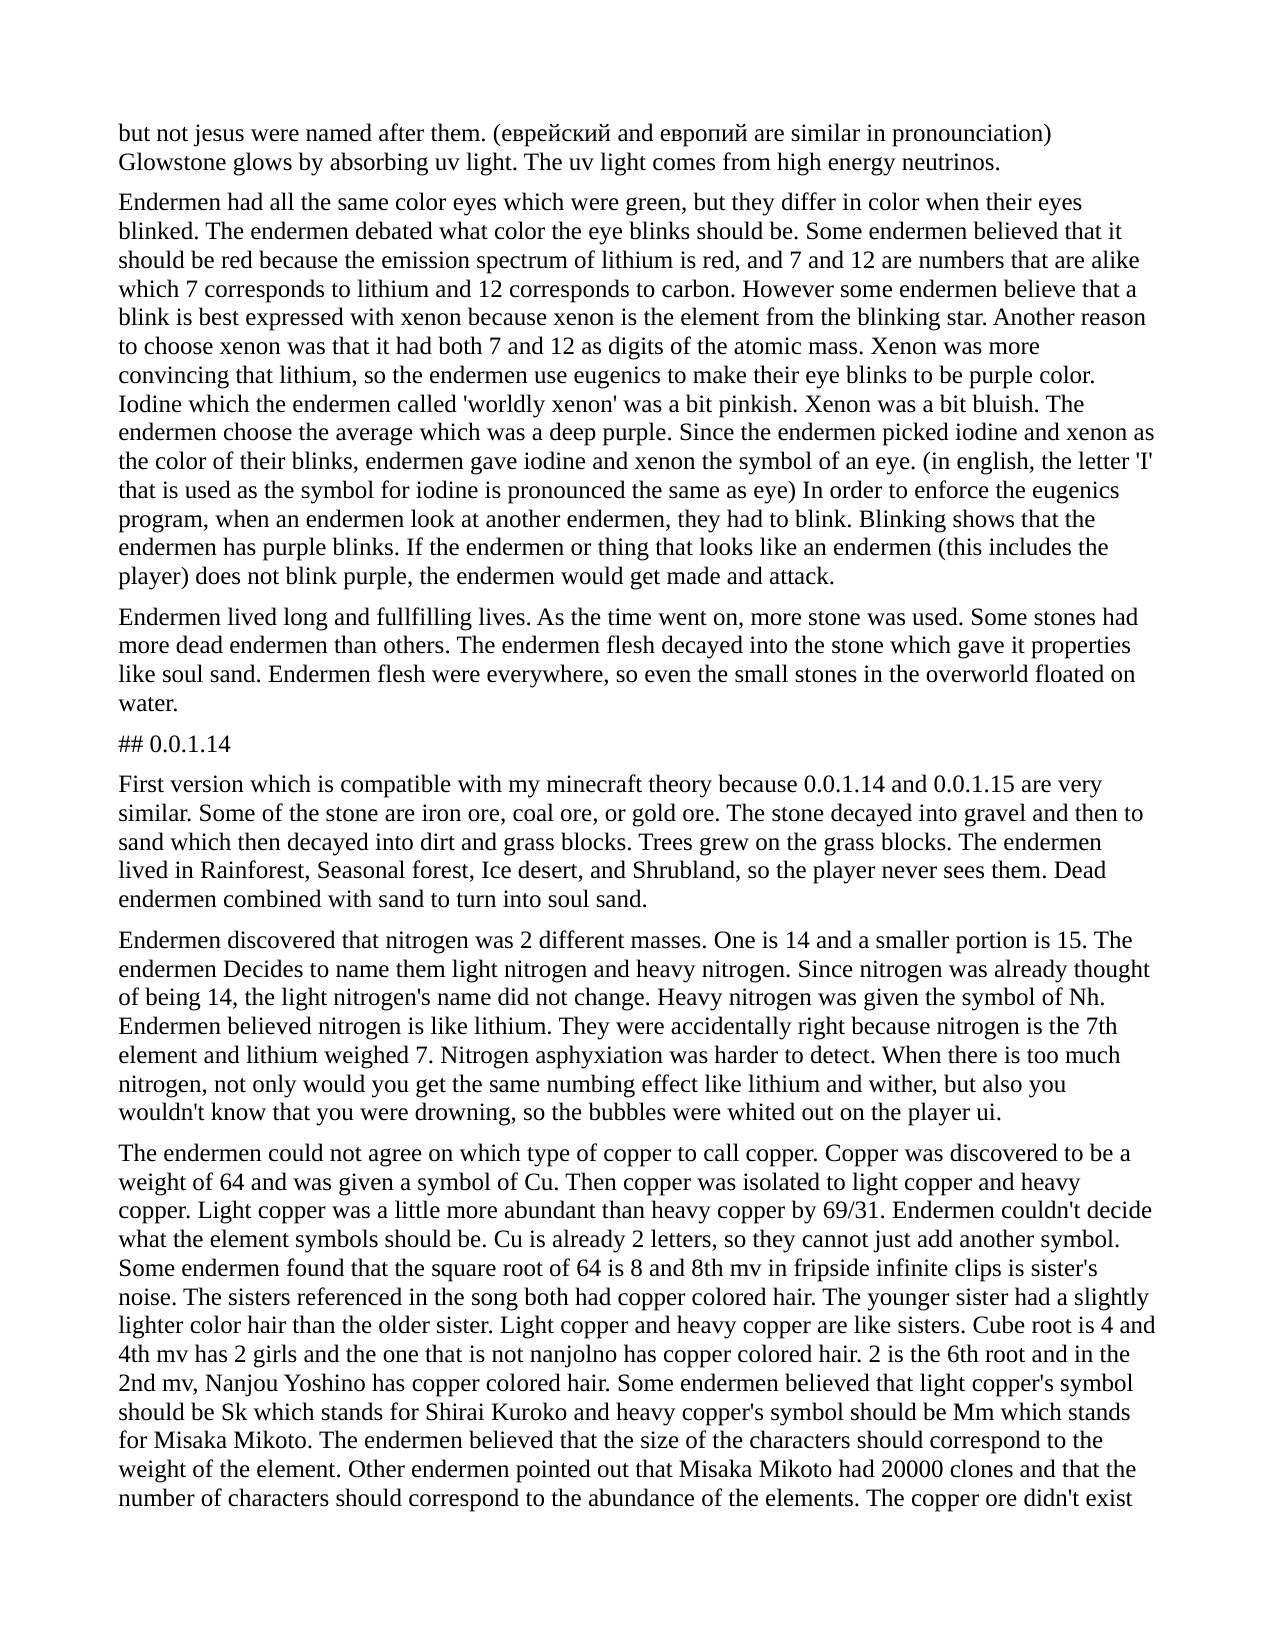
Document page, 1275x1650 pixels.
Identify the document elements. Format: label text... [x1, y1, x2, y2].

text Endermen discovered that nitrogen was 2 different masses. One is 14 and a smaller portion is 15. The endermen Decides to name them light nitrogen and heavy nitrogen. Since nitrogen was already thought of being 14, the light nitrogen's name did not change. Heavy nitrogen was given the symbol of Nh. Endermen believed nitrogen is like lithium. They were accidentally right because nitrogen is the 7th element and lithium weighed 7. Nitrogen asphyxiation was harder to detect. When there is too much nitrogen, not only would you get the same numbing effect like lithium and wither, but also you wouldn't know that you were drowning, so the bubbles were whited out on the player ui. [118, 925, 1157, 1126]
text Endermen had all the same color eyes which were green, but they differ in color when their eyes blinked. The endermen debated what color the eye blinks should be. Some endermen believed that it should be red because the emission spectrum of lithium is red, and 7 and 12 are numbers that are alike which 7 corresponds to lithium and 12 corresponds to carbon. However some endermen believe that a blink is best expressed with xenon because xenon is the element from the blinking star. Another reason to choose xenon was that it had both 7 and 12 as digits of the atomic mass. Xenon was more convincing that lithium, so the endermen use eugenics to make their eye blinks to be purple color. Iodine which the endermen called 'worldly xenon' was a bit pinkish. Xenon was a bit bluish. The endermen choose the average which was a deep purple. Since the endermen picked iodine and xenon as the color of their blinks, endermen gave iodine and xenon the symbol of an eye. (in english, the letter 'I' that is used as the symbol for iodine is pronounced the same as eye) In order to enforce the eugenics program, when an endermen look at another endermen, they had to blink. Blinking shows that the endermen has purple blinks. If the endermen or thing that looks like an endermen (this includes the player) does not blink purple, the endermen would get made and attack. [118, 187, 1157, 590]
text The endermen could not agree on which type of copper to call copper. Copper was discovered to be a weight of 64 and was given a symbol of Cu. Then copper was isolated to light copper and heavy copper. Light copper was a little more abundant than heavy copper by 69/31. Endermen couldn't decide what the element symbols should be. Cu is already 2 letters, so they cannot just add another symbol. Some endermen found that the square root of 64 is 8 and 8th mv in fripside infinite clips is sister's noise. The sisters referenced in the song both had copper colored hair. The younger sister had a slightly lighter color hair than the older sister. Light copper and heavy copper are like sisters. Cube root is 4 and 4th mv has 2 girls and the one that is not nanjolno has copper colored hair. 2 is the 6th root and in the 2nd mv, Nanjou Yoshino has copper colored hair. Some endermen believed that light copper's symbol should be Sk which stands for Shirai Kuroko and heavy copper's symbol should be Mm which stands for Misaka Mikoto. The endermen believed that the size of the characters should correspond to the weight of the element. Other endermen pointed out that Misaka Mikoto had 20000 clones and that the number of characters should correspond to the abundance of the elements. The copper ore didn't exist [118, 1138, 1157, 1512]
text but not jesus were named after them. (еврейский and европий are similar in pronounciation) Glowstone glows by absorbing uv light. The uv light comes from high energy neutrinos. [118, 118, 1157, 176]
text First version which is compatible with my minecraft theory because 0.0.1.14 and 0.0.1.15 are very similar. Some of the stone are iron ore, coal ore, or gold ore. The stone decayed into gravel and then to sand which then decayed into dirt and grass blocks. Trees grew on the grass blocks. The endermen lived in Rainforest, Seasonal forest, Ice desert, and Shrubland, so the player never sees them. Dead endermen combined with sand to turn into soul sand. [118, 769, 1157, 913]
text ## 0.0.1.14 [118, 729, 1157, 757]
text Endermen lived long and fullfilling lives. As the time went on, more stone was used. Some stones had more dead endermen than others. The endermen flesh decayed into the stone which gave it properties like soul sand. Endermen flesh were everywhere, so even the small stones in the overworld floated on water. [118, 602, 1157, 717]
